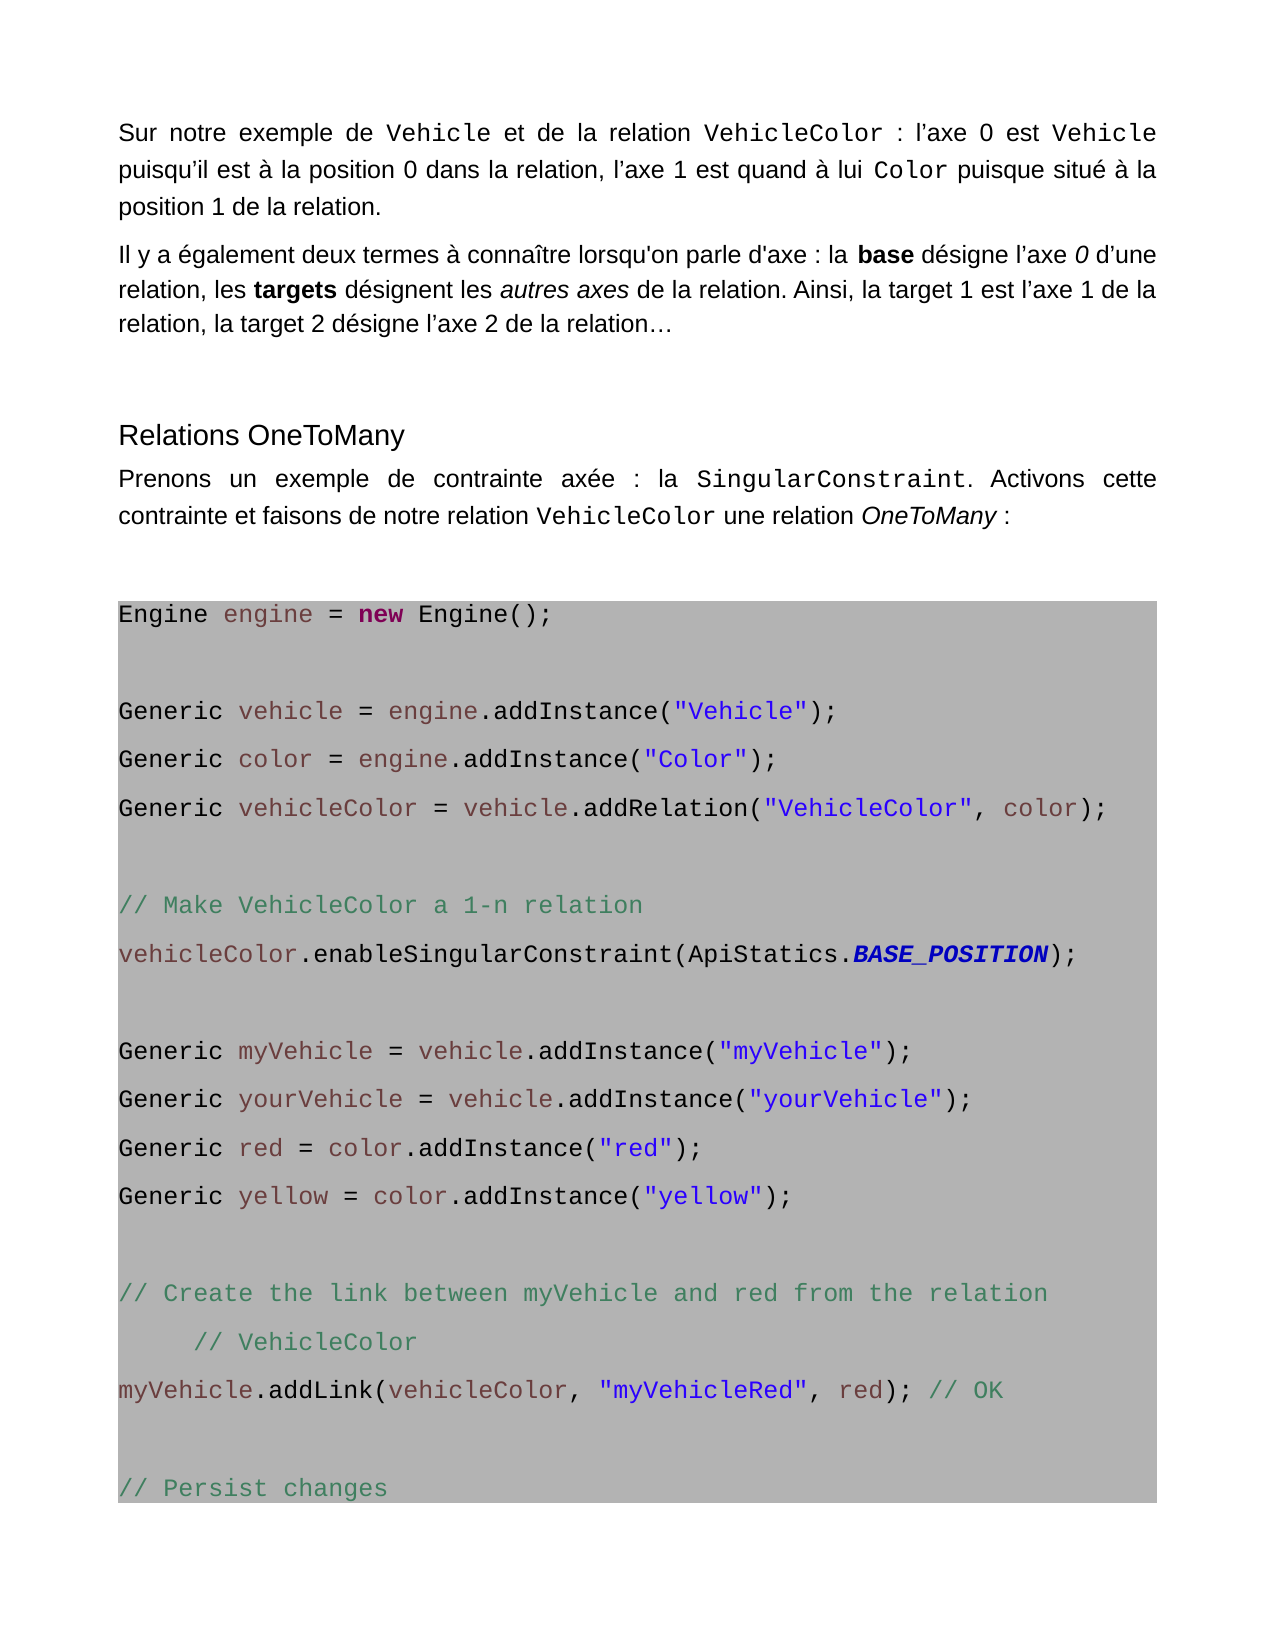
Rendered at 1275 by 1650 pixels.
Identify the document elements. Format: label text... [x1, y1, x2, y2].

text vehicleColor.enableSingularConstraint(ApiStatics.BASE_POSITION); [118, 941, 1157, 969]
text Generic color = engine.addInstance("Color"); [118, 747, 1157, 775]
text Generic red = color.addInstance("red"); [118, 1135, 1157, 1164]
text // VehicleColor [118, 1329, 1157, 1358]
text Generic yourVehicle = vehicle.addInstance("yourVehicle"); [118, 1087, 1157, 1115]
subtitle Relations OneToMany [118, 418, 1157, 452]
text Prenons un exemple de contrainte axée : la SingularConstraint. Activons cette contrainte et faisons de notre relation VehicleColor une relation OneToMany : [118, 464, 1157, 532]
text Generic vehicle = engine.addInstance("Vehicle"); [118, 698, 1157, 727]
text // Make VehicleColor a 1-n relation [118, 893, 1157, 921]
text Engine engine = new Engine(); [118, 601, 1157, 630]
text Il y a également deux termes à connaître lorsqu'on parle d'axe : la base désigne l’axe 0 d’une relation, les targets désignent les autres axes de la relation. Ainsi, la target 1 est l’axe 1 de la relation, la target 2 désigne l’axe 2 de la relation… [118, 241, 1157, 338]
text Sur notre exemple de Vehicle et de la relation VehicleColor : l’axe 0 est Vehicle puisqu’il est à la position 0 dans la relation, l’axe 1 est quand à lui Color puisque situé à la position 1 de la relation. [118, 118, 1157, 220]
text myVehicle.addLink(vehicleColor, "myVehicleRed", red); // OK [118, 1378, 1157, 1406]
text // Persist changes [118, 1475, 1157, 1503]
text Generic vehicleColor = vehicle.addRelation("VehicleColor", color); [118, 796, 1157, 824]
text Generic myVehicle = vehicle.addInstance("myVehicle"); [118, 1038, 1157, 1067]
text Generic yellow = color.addInstance("yellow"); [118, 1184, 1157, 1212]
text // Create the link between myVehicle and red from the relation [118, 1281, 1157, 1309]
